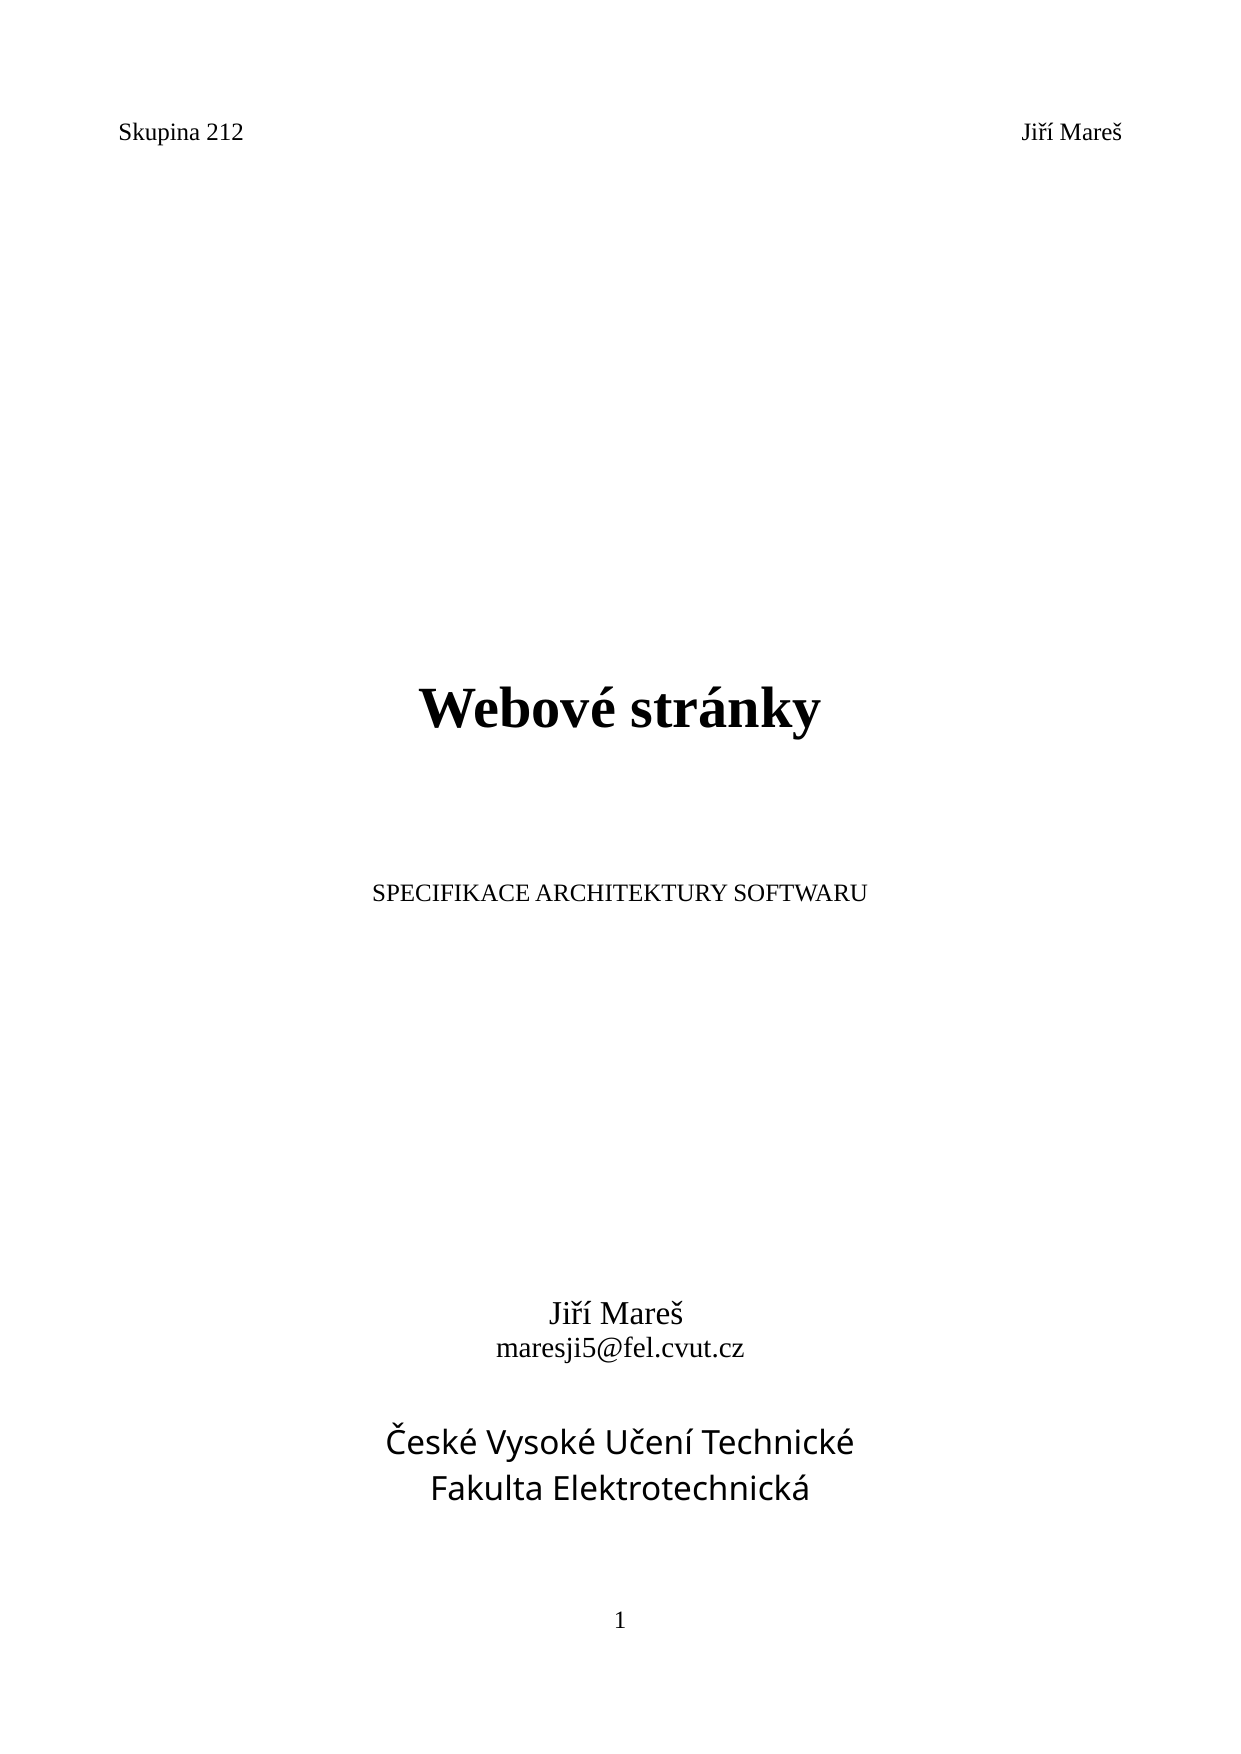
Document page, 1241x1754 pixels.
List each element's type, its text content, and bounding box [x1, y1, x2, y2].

text maresji5@fel.cvut.cz [118, 1331, 1122, 1364]
text České Vysoké Učení Technické [118, 1419, 1122, 1464]
text Jiří Mareš [118, 1294, 1122, 1331]
text Webové stránky [118, 676, 1122, 740]
list SPECIFIKACE ARCHITEKTURY SOFTWARU [118, 879, 1122, 907]
text Fakulta Elektrotechnická [118, 1464, 1122, 1510]
